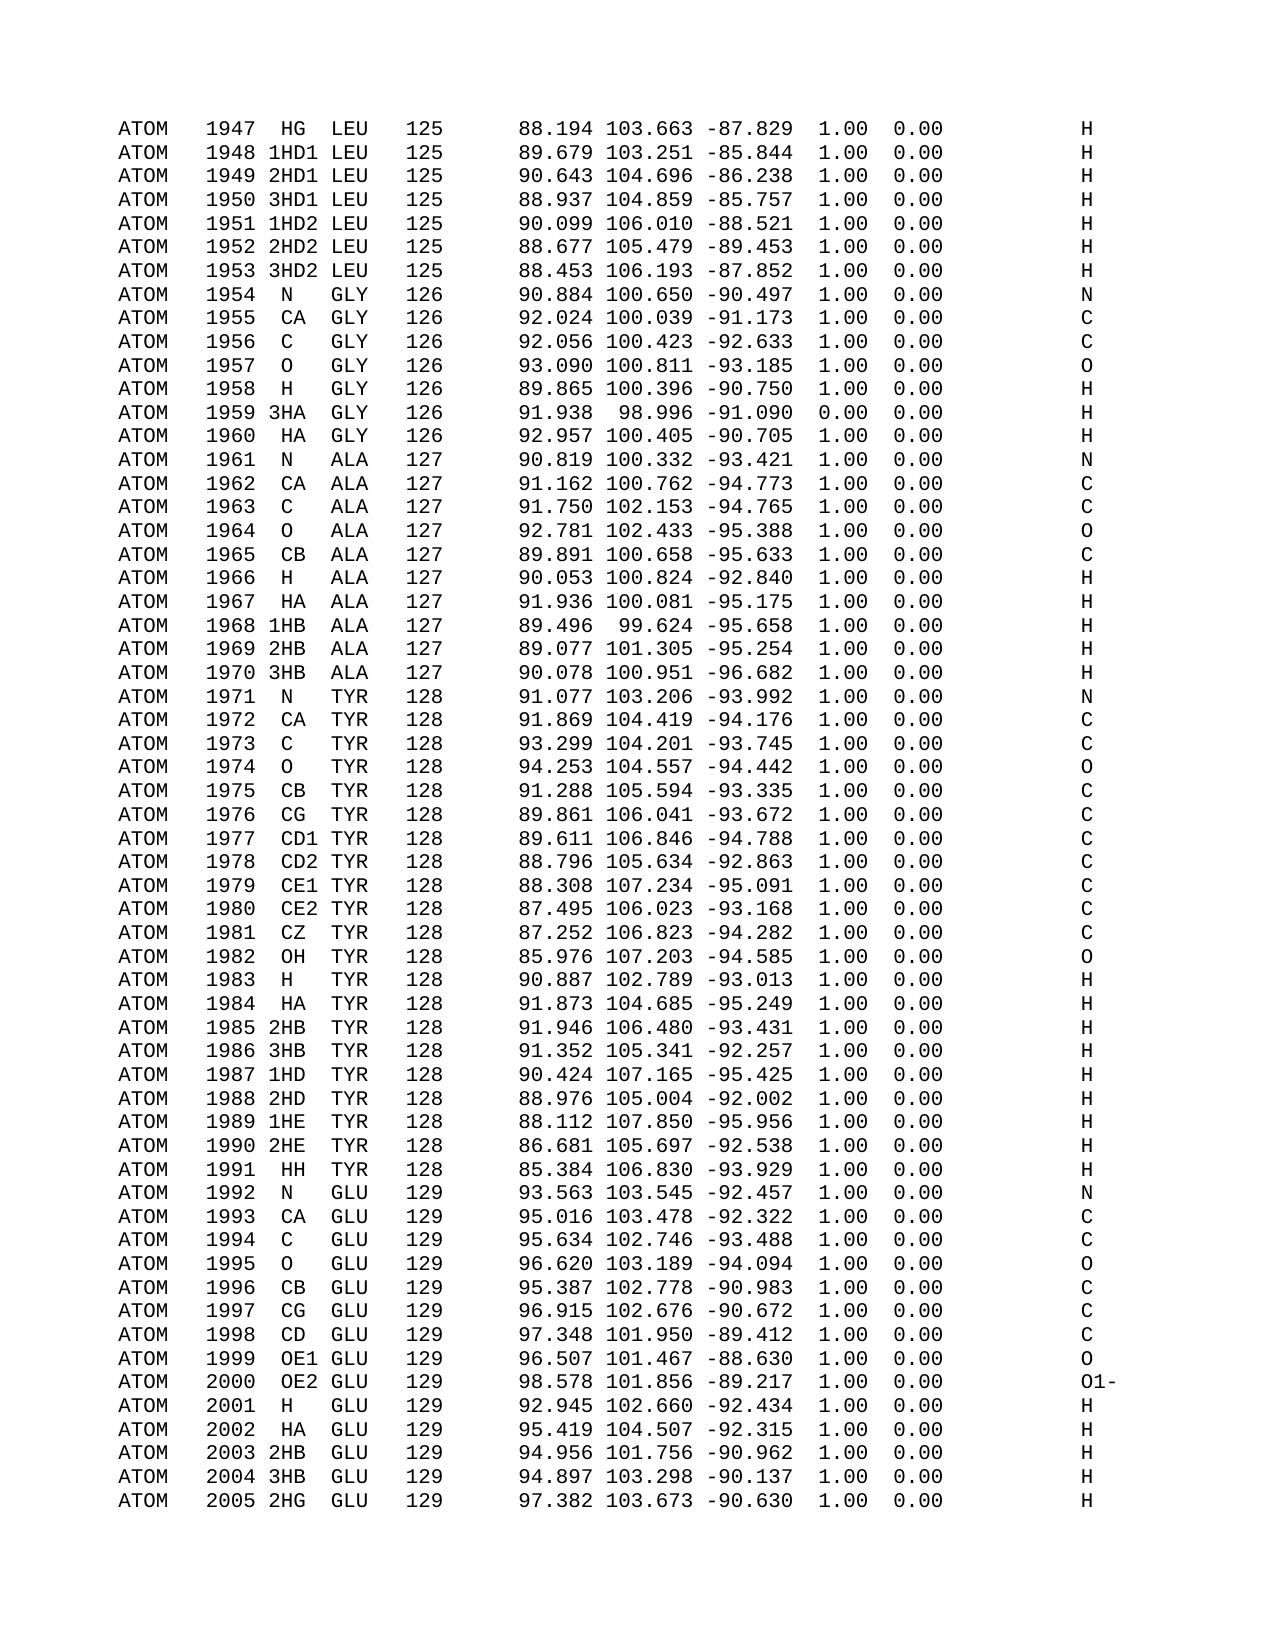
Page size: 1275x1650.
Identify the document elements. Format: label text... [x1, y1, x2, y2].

text ATOM 1974 O TYR 128 94.253 104.557 -94.442 1.00 0.00 O [118, 757, 1157, 780]
text ATOM 2002 HA GLU 129 95.419 104.507 -92.315 1.00 0.00 H [118, 1419, 1157, 1442]
text ATOM 1997 CG GLU 129 96.915 102.676 -90.672 1.00 0.00 C [118, 1300, 1157, 1324]
text ATOM 1995 O GLU 129 96.620 103.189 -94.094 1.00 0.00 O [118, 1253, 1157, 1277]
text ATOM 1983 H TYR 128 90.887 102.789 -93.013 1.00 0.00 H [118, 969, 1157, 993]
text ATOM 1951 1HD2 LEU 125 90.099 106.010 -88.521 1.00 0.00 H [118, 213, 1157, 236]
text ATOM 1980 CE2 TYR 128 87.495 106.023 -93.168 1.00 0.00 C [118, 898, 1157, 922]
text ATOM 1962 CA ALA 127 91.162 100.762 -94.773 1.00 0.00 C [118, 473, 1157, 496]
text ATOM 1973 C TYR 128 93.299 104.201 -93.745 1.00 0.00 C [118, 733, 1157, 757]
text ATOM 1996 CB GLU 129 95.387 102.778 -90.983 1.00 0.00 C [118, 1277, 1157, 1300]
text ATOM 1957 O GLY 126 93.090 100.811 -93.185 1.00 0.00 O [118, 354, 1157, 378]
text ATOM 1989 1HE TYR 128 88.112 107.850 -95.956 1.00 0.00 H [118, 1111, 1157, 1135]
text ATOM 1986 3HB TYR 128 91.352 105.341 -92.257 1.00 0.00 H [118, 1040, 1157, 1064]
text ATOM 1992 N GLU 129 93.563 103.545 -92.457 1.00 0.00 N [118, 1182, 1157, 1206]
text ATOM 1971 N TYR 128 91.077 103.206 -93.992 1.00 0.00 N [118, 686, 1157, 709]
text ATOM 1950 3HD1 LEU 125 88.937 104.859 -85.757 1.00 0.00 H [118, 189, 1157, 213]
text ATOM 1969 2HB ALA 127 89.077 101.305 -95.254 1.00 0.00 H [118, 638, 1157, 662]
text ATOM 1978 CD2 TYR 128 88.796 105.634 -92.863 1.00 0.00 C [118, 851, 1157, 875]
text ATOM 1958 H GLY 126 89.865 100.396 -90.750 1.00 0.00 H [118, 378, 1157, 402]
text ATOM 1963 C ALA 127 91.750 102.153 -94.765 1.00 0.00 C [118, 496, 1157, 520]
text ATOM 1972 CA TYR 128 91.869 104.419 -94.176 1.00 0.00 C [118, 709, 1157, 733]
text ATOM 1976 CG TYR 128 89.861 106.041 -93.672 1.00 0.00 C [118, 804, 1157, 827]
text ATOM 1987 1HD TYR 128 90.424 107.165 -95.425 1.00 0.00 H [118, 1064, 1157, 1088]
text ATOM 2004 3HB GLU 129 94.897 103.298 -90.137 1.00 0.00 H [118, 1466, 1157, 1489]
text ATOM 1970 3HB ALA 127 90.078 100.951 -96.682 1.00 0.00 H [118, 662, 1157, 686]
text ATOM 1994 C GLU 129 95.634 102.746 -93.488 1.00 0.00 C [118, 1229, 1157, 1253]
text ATOM 1982 OH TYR 128 85.976 107.203 -94.585 1.00 0.00 O [118, 946, 1157, 969]
text ATOM 1966 H ALA 127 90.053 100.824 -92.840 1.00 0.00 H [118, 567, 1157, 591]
text ATOM 1988 2HD TYR 128 88.976 105.004 -92.002 1.00 0.00 H [118, 1088, 1157, 1111]
text ATOM 1990 2HE TYR 128 86.681 105.697 -92.538 1.00 0.00 H [118, 1135, 1157, 1158]
text ATOM 1965 CB ALA 127 89.891 100.658 -95.633 1.00 0.00 C [118, 544, 1157, 567]
text ATOM 1998 CD GLU 129 97.348 101.950 -89.412 1.00 0.00 C [118, 1324, 1157, 1348]
text ATOM 1955 CA GLY 126 92.024 100.039 -91.173 1.00 0.00 C [118, 307, 1157, 331]
text ATOM 1991 HH TYR 128 85.384 106.830 -93.929 1.00 0.00 H [118, 1158, 1157, 1182]
text ATOM 1967 HA ALA 127 91.936 100.081 -95.175 1.00 0.00 H [118, 591, 1157, 615]
text ATOM 1959 3HA GLY 126 91.938 98.996 -91.090 0.00 0.00 H [118, 402, 1157, 426]
text ATOM 1952 2HD2 LEU 125 88.677 105.479 -89.453 1.00 0.00 H [118, 236, 1157, 260]
text ATOM 2001 H GLU 129 92.945 102.660 -92.434 1.00 0.00 H [118, 1395, 1157, 1419]
text ATOM 1993 CA GLU 129 95.016 103.478 -92.322 1.00 0.00 C [118, 1206, 1157, 1229]
text ATOM 2000 OE2 GLU 129 98.578 101.856 -89.217 1.00 0.00 O1- [118, 1371, 1157, 1395]
text ATOM 1968 1HB ALA 127 89.496 99.624 -95.658 1.00 0.00 H [118, 615, 1157, 638]
text ATOM 1947 HG LEU 125 88.194 103.663 -87.829 1.00 0.00 H [118, 118, 1157, 142]
text ATOM 1975 CB TYR 128 91.288 105.594 -93.335 1.00 0.00 C [118, 780, 1157, 804]
text ATOM 1956 C GLY 126 92.056 100.423 -92.633 1.00 0.00 C [118, 331, 1157, 354]
text ATOM 2005 2HG GLU 129 97.382 103.673 -90.630 1.00 0.00 H [118, 1489, 1157, 1513]
text ATOM 1979 CE1 TYR 128 88.308 107.234 -95.091 1.00 0.00 C [118, 875, 1157, 898]
text ATOM 1985 2HB TYR 128 91.946 106.480 -93.431 1.00 0.00 H [118, 1017, 1157, 1040]
text ATOM 1964 O ALA 127 92.781 102.433 -95.388 1.00 0.00 O [118, 520, 1157, 544]
text ATOM 1949 2HD1 LEU 125 90.643 104.696 -86.238 1.00 0.00 H [118, 165, 1157, 189]
text ATOM 1999 OE1 GLU 129 96.507 101.467 -88.630 1.00 0.00 O [118, 1348, 1157, 1371]
text ATOM 1948 1HD1 LEU 125 89.679 103.251 -85.844 1.00 0.00 H [118, 142, 1157, 165]
text ATOM 1984 HA TYR 128 91.873 104.685 -95.249 1.00 0.00 H [118, 993, 1157, 1017]
text ATOM 1953 3HD2 LEU 125 88.453 106.193 -87.852 1.00 0.00 H [118, 260, 1157, 284]
text ATOM 1954 N GLY 126 90.884 100.650 -90.497 1.00 0.00 N [118, 284, 1157, 307]
text ATOM 1981 CZ TYR 128 87.252 106.823 -94.282 1.00 0.00 C [118, 922, 1157, 946]
text ATOM 1977 CD1 TYR 128 89.611 106.846 -94.788 1.00 0.00 C [118, 827, 1157, 851]
text ATOM 2003 2HB GLU 129 94.956 101.756 -90.962 1.00 0.00 H [118, 1442, 1157, 1466]
text ATOM 1961 N ALA 127 90.819 100.332 -93.421 1.00 0.00 N [118, 449, 1157, 473]
text ATOM 1960 HA GLY 126 92.957 100.405 -90.705 1.00 0.00 H [118, 426, 1157, 449]
